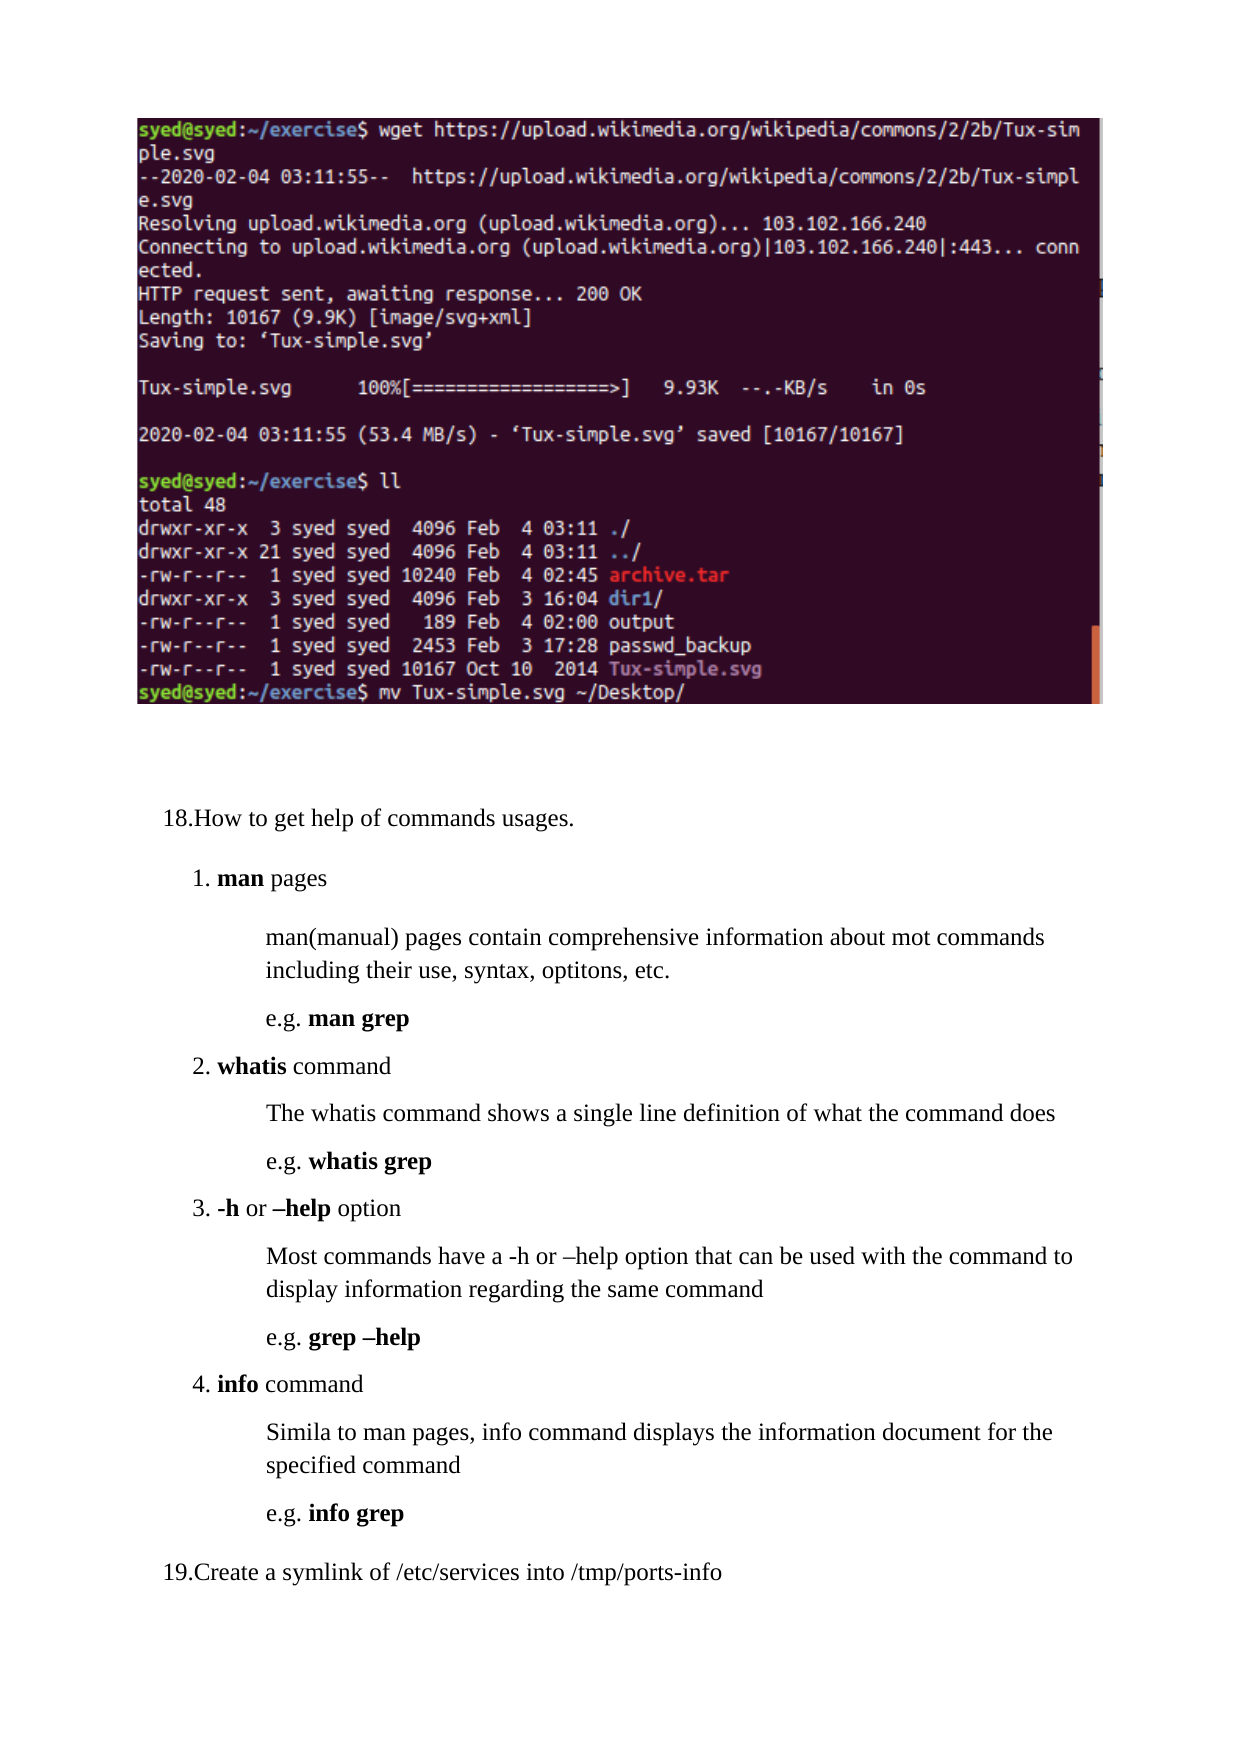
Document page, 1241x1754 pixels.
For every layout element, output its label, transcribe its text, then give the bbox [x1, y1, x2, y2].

text e.g. info grep [118, 1498, 1122, 1526]
text Most commands have a -h or –help option that can be used with the command to display information regarding the same command [118, 1241, 1122, 1303]
text 4. info command [118, 1369, 1122, 1398]
text e.g. grep –help [118, 1322, 1122, 1351]
text 2. whatis command [118, 1051, 1122, 1079]
text 3. -h or –help option [118, 1193, 1122, 1222]
text Simila to man pages, info command displays the information document for the specified command [118, 1417, 1122, 1479]
text e.g. whatis grep [118, 1146, 1122, 1175]
text The whatis command shows a single line definition of what the command does [118, 1098, 1122, 1127]
list 1. man pages [162, 863, 1122, 892]
list man(manual) pages contain comprehensive information about mot commands including their use, syntax, optitons, etc. [236, 922, 1122, 984]
picture [137, 118, 1103, 704]
list e.g. man grep [236, 1003, 1122, 1032]
list Create a symlink of /etc/services into /tmp/ports-info [162, 1557, 1122, 1586]
list How to get help of commands usages. [162, 803, 1122, 832]
